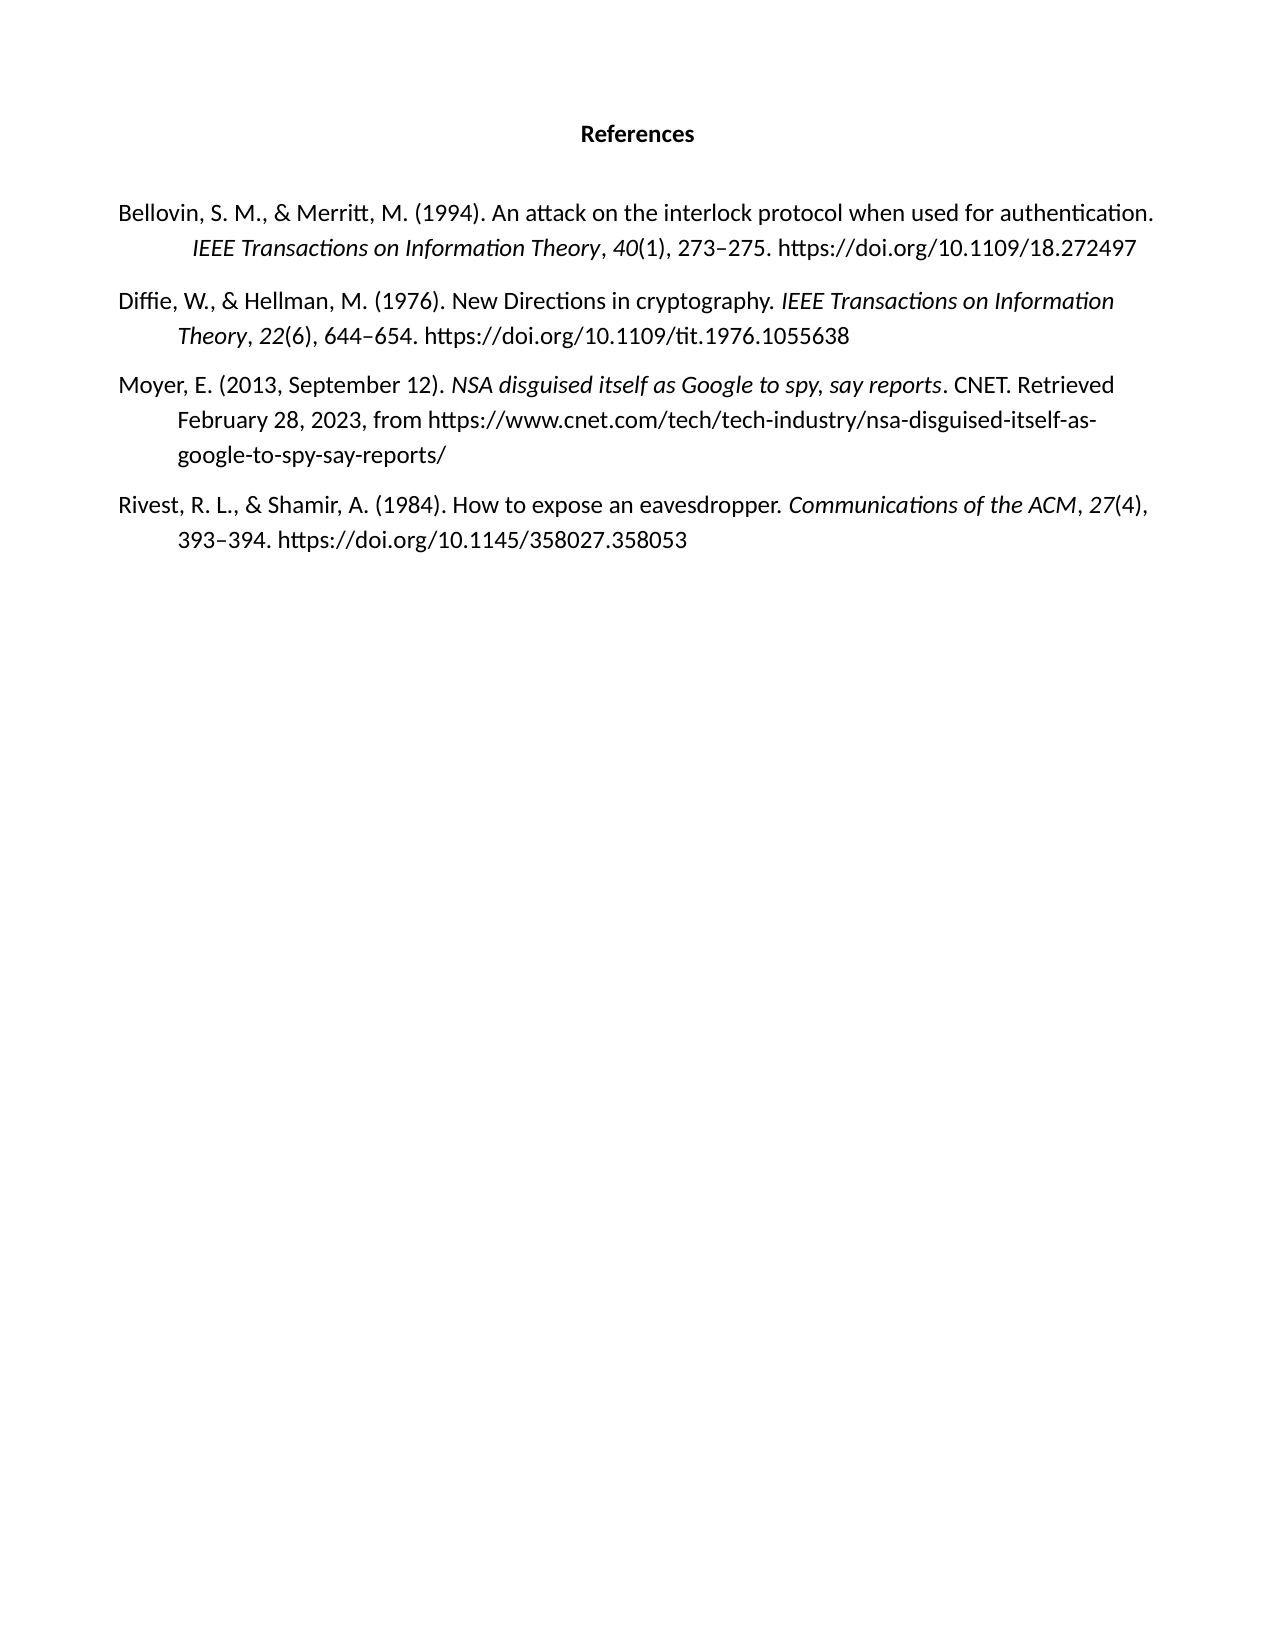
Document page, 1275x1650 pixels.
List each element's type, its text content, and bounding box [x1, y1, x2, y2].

text Bellovin, S. M., & Merritt, M. (1994). An attack on the interlock protocol when used for authentication. IEEE Transactions on Information Theory, 40(1), 273–275. https://doi.org/10.1109/18.272497 [118, 197, 1157, 262]
text Diffie, W., & Hellman, M. (1976). New Directions in cryptography. IEEE Transactions on Information Theory, 22(6), 644–654. https://doi.org/10.1109/tit.1976.1055638 [118, 285, 1157, 350]
text Moyer, E. (2013, September 12). NSA disguised itself as Google to spy, say reports. CNET. Retrieved February 28, 2023, from https://www.cnet.com/tech/tech-industry/nsa-disguised-itself-as-google-to-spy-say-reports/ [118, 369, 1157, 470]
text References [118, 118, 1157, 149]
text Rivest, R. L., & Shamir, A. (1984). How to expose an eavesdropper. Communications of the ACM, 27(4), 393–394. https://doi.org/10.1145/358027.358053 [118, 489, 1157, 554]
